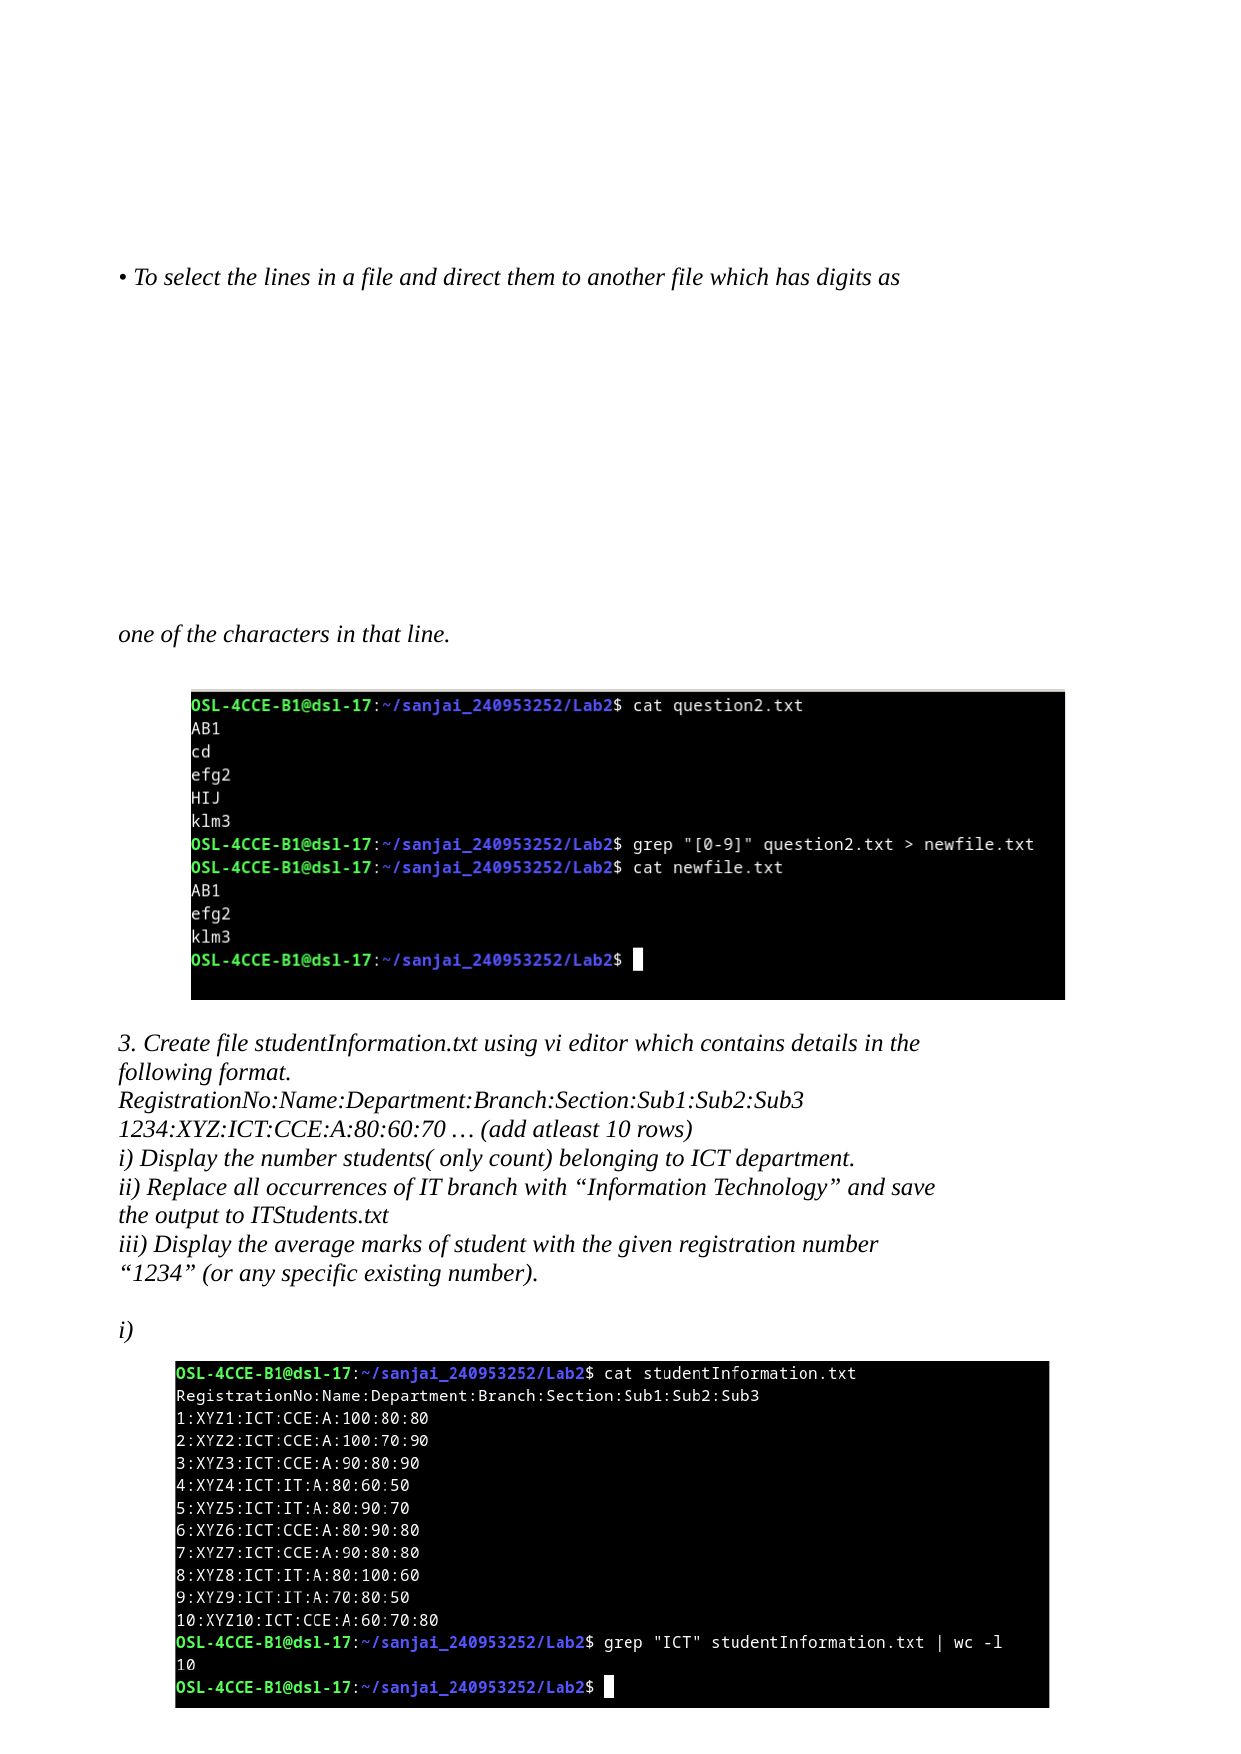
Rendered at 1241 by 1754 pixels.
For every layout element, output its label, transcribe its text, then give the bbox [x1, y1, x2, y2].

text one of the characters in that line. 3. Create file studentInformation.txt using vi editor which contains details in the [118, 619, 992, 1057]
text 1234:XYZ:ICT:CCE:A:80:60:70 … (add atleast 10 rows) [118, 1114, 992, 1143]
text • To select the lines in a file and direct them to another file which has digits as [118, 118, 992, 291]
text RegistrationNo:Name:Department:Branch:Section:Sub1:Sub2:Sub3 [118, 1086, 992, 1114]
picture [191, 689, 1065, 1000]
text “1234” (or any specific existing number). i) [118, 1258, 992, 1344]
text i) Display the number students( only count) belonging to ICT department. [118, 1143, 992, 1172]
text iii) Display the average marks of student with the given registration number [118, 1229, 992, 1258]
text the output to ITStudents.txt [118, 1201, 992, 1229]
text following format. [118, 1057, 992, 1086]
text ii) Replace all occurrences of IT branch with “Information Technology” and save [118, 1172, 992, 1201]
picture [175, 1361, 1050, 1708]
